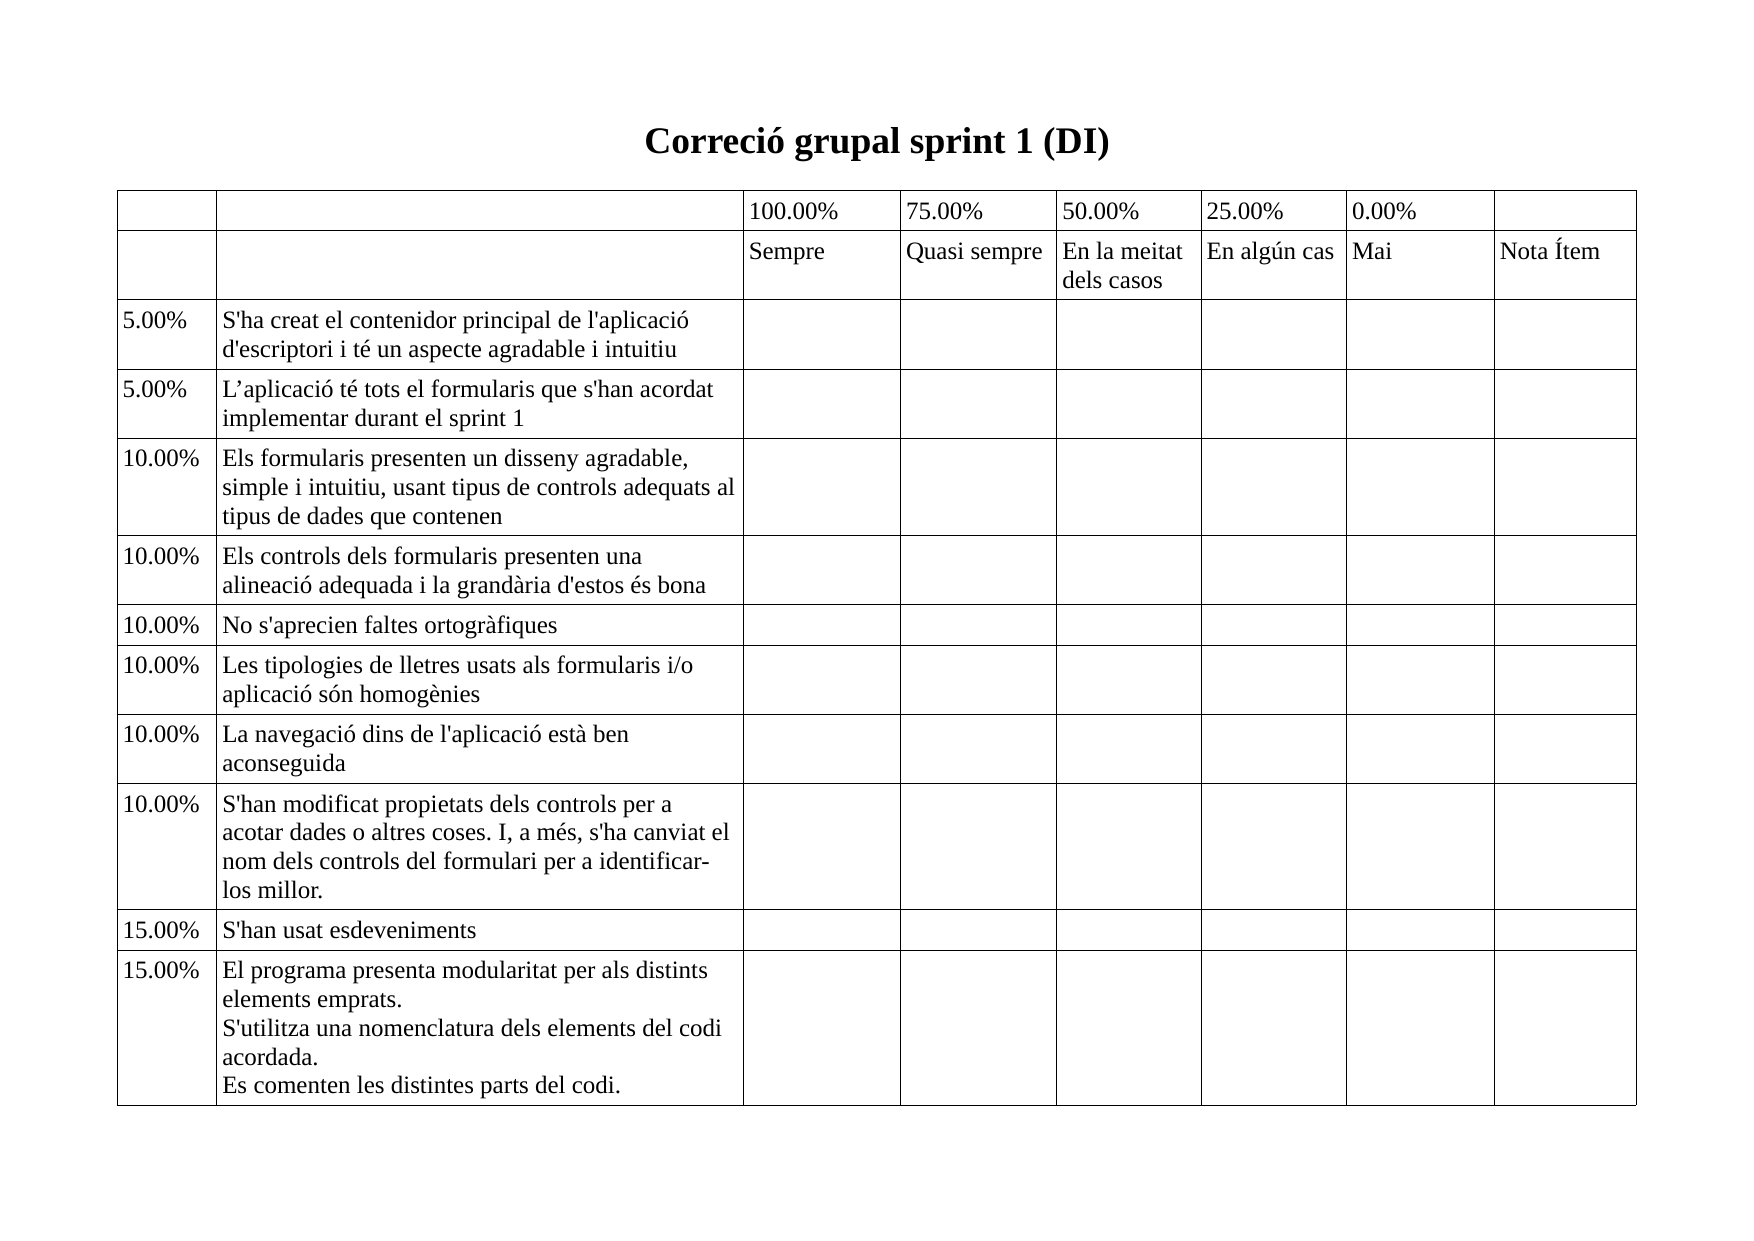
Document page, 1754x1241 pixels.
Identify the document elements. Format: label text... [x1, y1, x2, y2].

table_cell [1057, 715, 1201, 783]
table_cell [1057, 784, 1201, 909]
table_cell [1347, 300, 1494, 368]
table_cell 10,00% [118, 536, 216, 604]
table_cell [1202, 536, 1346, 604]
table_cell [1057, 300, 1201, 368]
table_cell [744, 910, 900, 950]
table_cell Nota Ítem [1495, 231, 1636, 299]
table_cell [1495, 370, 1636, 437]
table_cell [1202, 300, 1346, 368]
table_cell [1202, 370, 1346, 437]
table_header [118, 191, 216, 230]
table_header 25,00% [1202, 191, 1346, 230]
table_cell S'han usat esdeveniments [217, 910, 743, 950]
table_cell 10,00% [118, 439, 216, 535]
table_cell [744, 951, 900, 1105]
table_cell [1495, 910, 1636, 950]
table_cell 10,00% [118, 715, 216, 783]
table_cell Els formularis presenten un disseny agradable, simple i intuitiu, usant tipus de controls adequats al tipus de dades que contenen [217, 439, 743, 535]
table_cell [1057, 370, 1201, 437]
table_cell No s'aprecien faltes ortogràfiques [217, 605, 743, 645]
table_cell S'ha creat el contenidor principal de l'aplicació d'escriptori i té un aspecte agradable i intuitiu [217, 300, 743, 368]
table_cell [901, 536, 1056, 604]
table_cell [1057, 605, 1201, 645]
text Correció grupal sprint 1 (DI) [118, 118, 1636, 161]
table_cell [1202, 951, 1346, 1105]
table_cell [744, 784, 900, 909]
table_cell [1202, 715, 1346, 783]
table_cell Mai [1347, 231, 1494, 299]
table_cell El programa presenta modularitat per als distints elements emprats. S'utilitza una nomenclatura dels elements del codi acordada. Es comenten les distintes parts del codi. [217, 951, 743, 1105]
table_cell En la meitat dels casos [1057, 231, 1201, 299]
table_cell [1495, 784, 1636, 909]
table_cell [901, 951, 1056, 1105]
table_cell Els controls dels formularis presenten una alineació adequada i la grandària d'estos és bona [217, 536, 743, 604]
table_cell [1347, 536, 1494, 604]
table_cell 5,00% [118, 370, 216, 437]
table_cell S'han modificat propietats dels controls per a acotar dades o altres coses. I, a més, s'ha canviat el nom dels controls del formulari per a identificar-los millor. [217, 784, 743, 909]
table_cell Les tipologies de lletres usats als formularis i/o aplicació són homogènies [217, 646, 743, 714]
table_cell 15,00% [118, 951, 216, 1105]
table_cell [217, 231, 743, 299]
table_cell [1347, 715, 1494, 783]
table_cell [1057, 536, 1201, 604]
table_cell [901, 605, 1056, 645]
table_cell [744, 439, 900, 535]
table_cell [1202, 605, 1346, 645]
table_cell L’aplicació té tots el formularis que s'han acordat implementar durant el sprint 1 [217, 370, 743, 437]
table_cell [1057, 646, 1201, 714]
table_cell [1495, 300, 1636, 368]
table_cell 5,00% [118, 300, 216, 368]
table_cell La navegació dins de l'aplicació està ben aconseguida [217, 715, 743, 783]
table_cell [1347, 439, 1494, 535]
table_cell [1347, 605, 1494, 645]
table_cell En algún cas [1202, 231, 1346, 299]
table_header 50,00% [1057, 191, 1201, 230]
table_cell [744, 300, 900, 368]
table_cell [1495, 605, 1636, 645]
table_cell 10,00% [118, 784, 216, 909]
table_cell [1202, 646, 1346, 714]
table_cell [1347, 784, 1494, 909]
table_cell [1495, 439, 1636, 535]
table_header 75,00% [901, 191, 1056, 230]
table_cell [1202, 439, 1346, 535]
table_cell 10,00% [118, 646, 216, 714]
table_cell [1347, 646, 1494, 714]
table_cell [1057, 910, 1201, 950]
table_cell [901, 715, 1056, 783]
table_cell [744, 536, 900, 604]
table_cell [1495, 646, 1636, 714]
table_cell [744, 370, 900, 437]
table_cell [1202, 784, 1346, 909]
table_cell [744, 605, 900, 645]
table_cell [744, 646, 900, 714]
table_cell [901, 784, 1056, 909]
table_cell [1347, 951, 1494, 1105]
table_cell [1495, 951, 1636, 1105]
table_cell [1347, 910, 1494, 950]
table_cell [901, 300, 1056, 368]
table_cell [1495, 536, 1636, 604]
table_cell [901, 910, 1056, 950]
table_cell 15,00% [118, 910, 216, 950]
table_cell Quasi sempre [901, 231, 1056, 299]
table_cell [744, 715, 900, 783]
table_cell [1202, 910, 1346, 950]
table_cell [1057, 439, 1201, 535]
table_cell [901, 439, 1056, 535]
table_header [1495, 191, 1636, 230]
table_cell [1057, 951, 1201, 1105]
table_cell [901, 370, 1056, 437]
table_cell Sempre [744, 231, 900, 299]
table_header [217, 191, 743, 230]
table_header 100,00% [744, 191, 900, 230]
table_header 0,00% [1347, 191, 1494, 230]
table_cell [1347, 370, 1494, 437]
table_cell 10,00% [118, 605, 216, 645]
table_cell [901, 646, 1056, 714]
table_cell [118, 231, 216, 299]
table_cell [1495, 715, 1636, 783]
